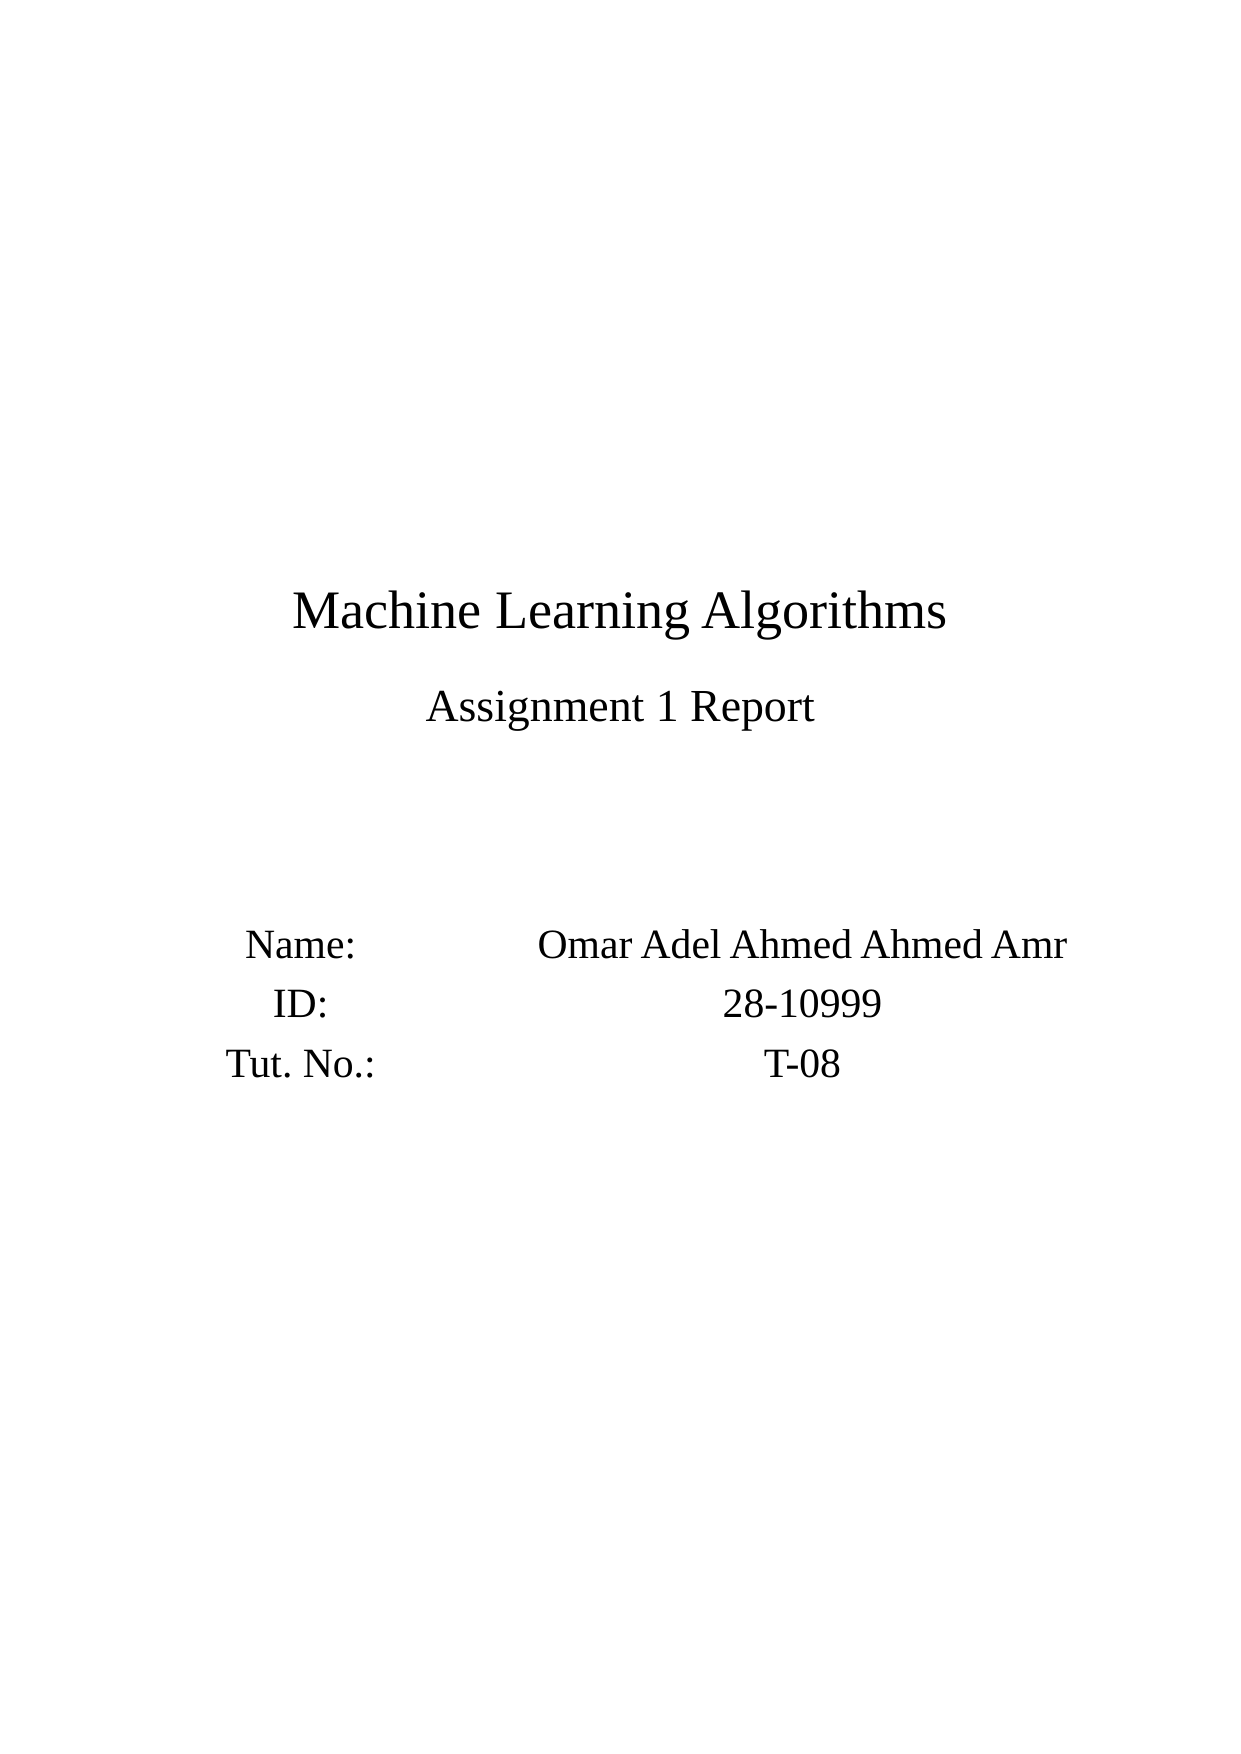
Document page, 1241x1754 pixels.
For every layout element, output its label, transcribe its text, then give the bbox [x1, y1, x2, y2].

table_cell 28-10999 [483, 973, 1122, 1032]
table_cell T-08 [483, 1032, 1122, 1092]
table_cell ID: [118, 973, 483, 1032]
table_header Name: [118, 914, 483, 973]
table_header Omar Adel Ahmed Ahmed Amr [483, 914, 1122, 973]
text Machine Learning Algorithms [118, 578, 1122, 640]
table_cell Tut. No.: [118, 1032, 483, 1092]
text Assignment 1 Report [118, 679, 1122, 731]
